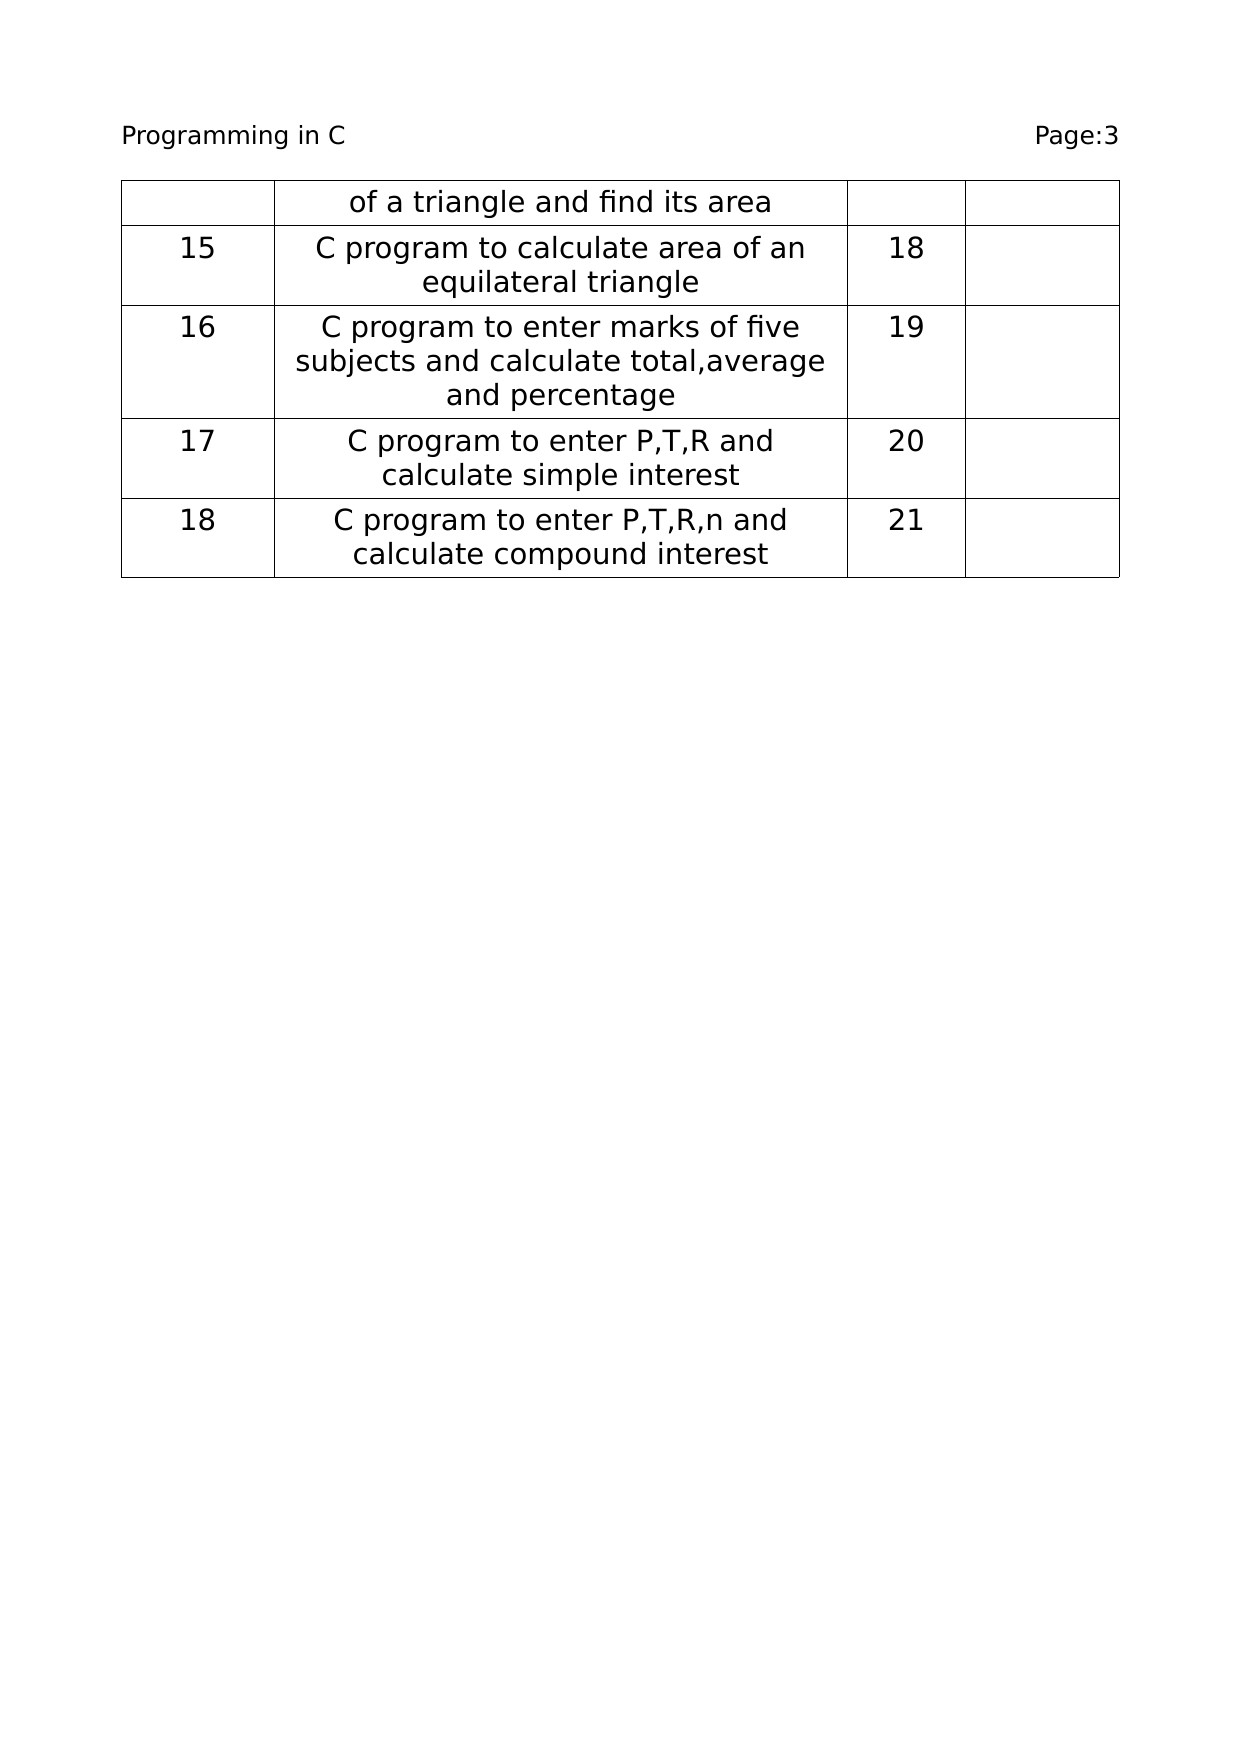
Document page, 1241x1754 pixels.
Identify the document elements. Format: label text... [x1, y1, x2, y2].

table_cell 17 [122, 419, 274, 498]
table_cell 19 [848, 306, 965, 418]
table_cell C program to enter marks of five subjects and calculate total,average and percentage [275, 306, 847, 418]
table_cell 20 [848, 419, 965, 498]
table_cell [966, 306, 1119, 418]
table_cell [966, 419, 1119, 498]
table_cell 21 [848, 499, 965, 577]
table_cell [966, 499, 1119, 577]
table_cell C program to enter P,T,R,n and calculate compound interest [275, 499, 847, 577]
table_cell [966, 181, 1119, 225]
table_cell [122, 181, 274, 225]
table_cell 15 [122, 226, 274, 305]
table_cell [966, 226, 1119, 305]
table_cell C program to calculate area of an equilateral triangle [275, 226, 847, 305]
table_cell of a triangle and find its area [275, 181, 847, 225]
table_cell 18 [122, 499, 274, 577]
table_cell 16 [122, 306, 274, 418]
table_cell 18 [848, 226, 965, 305]
table_cell [848, 181, 965, 225]
table_cell C program to enter P,T,R and calculate simple interest [275, 419, 847, 498]
